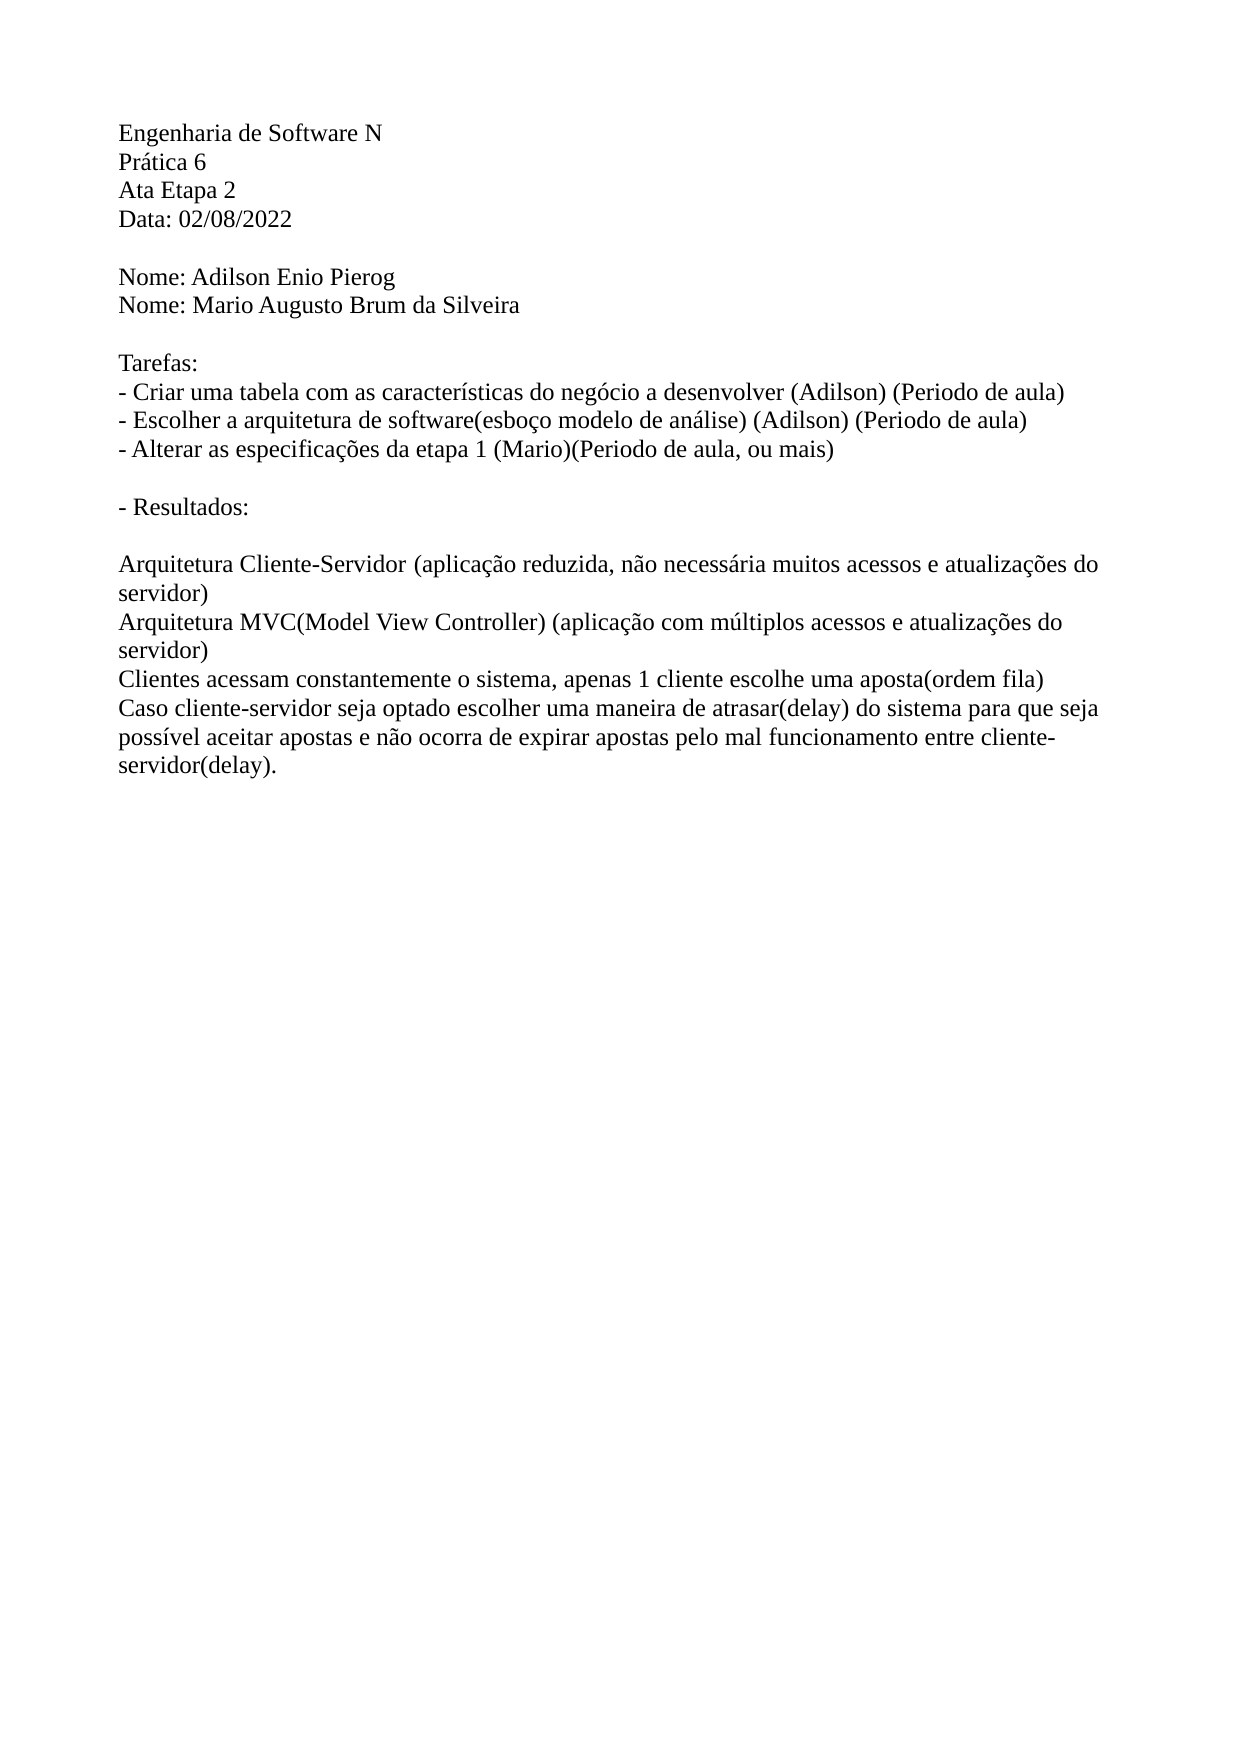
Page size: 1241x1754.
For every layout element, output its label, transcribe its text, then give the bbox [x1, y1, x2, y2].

text Clientes acessam constantemente o sistema, apenas 1 cliente escolhe uma aposta(ordem fila) [118, 664, 1122, 693]
text Prática 6 [118, 147, 1122, 176]
text Ata Etapa 2 [118, 176, 1122, 204]
text Data: 02/08/2022 [118, 204, 1122, 233]
text - Alterar as especificações da etapa 1 (Mario)(Periodo de aula, ou mais) [118, 434, 1122, 463]
text Nome: Adilson Enio Pierog [118, 262, 1122, 291]
text Tarefas: [118, 348, 1122, 377]
text Nome: Mario Augusto Brum da Silveira [118, 291, 1122, 319]
text Engenharia de Software N [118, 118, 1122, 147]
text - Escolher a arquitetura de software(esboço modelo de análise) (Adilson) (Periodo de aula) [118, 406, 1122, 434]
text Arquitetura MVC(Model View Controller) (aplicação com múltiplos acessos e atualizações do servidor) [118, 607, 1122, 664]
text - Criar uma tabela com as características do negócio a desenvolver (Adilson) (Periodo de aula) [118, 377, 1122, 406]
text - Resultados: [118, 492, 1122, 521]
text Caso cliente-servidor seja optado escolher uma maneira de atrasar(delay) do sistema para que seja possível aceitar apostas e não ocorra de expirar apostas pelo mal funcionamento entre cliente-servidor(delay). [118, 693, 1122, 779]
text Arquitetura Cliente-Servidor (aplicação reduzida, não necessária muitos acessos e atualizações do servidor) [118, 549, 1122, 607]
